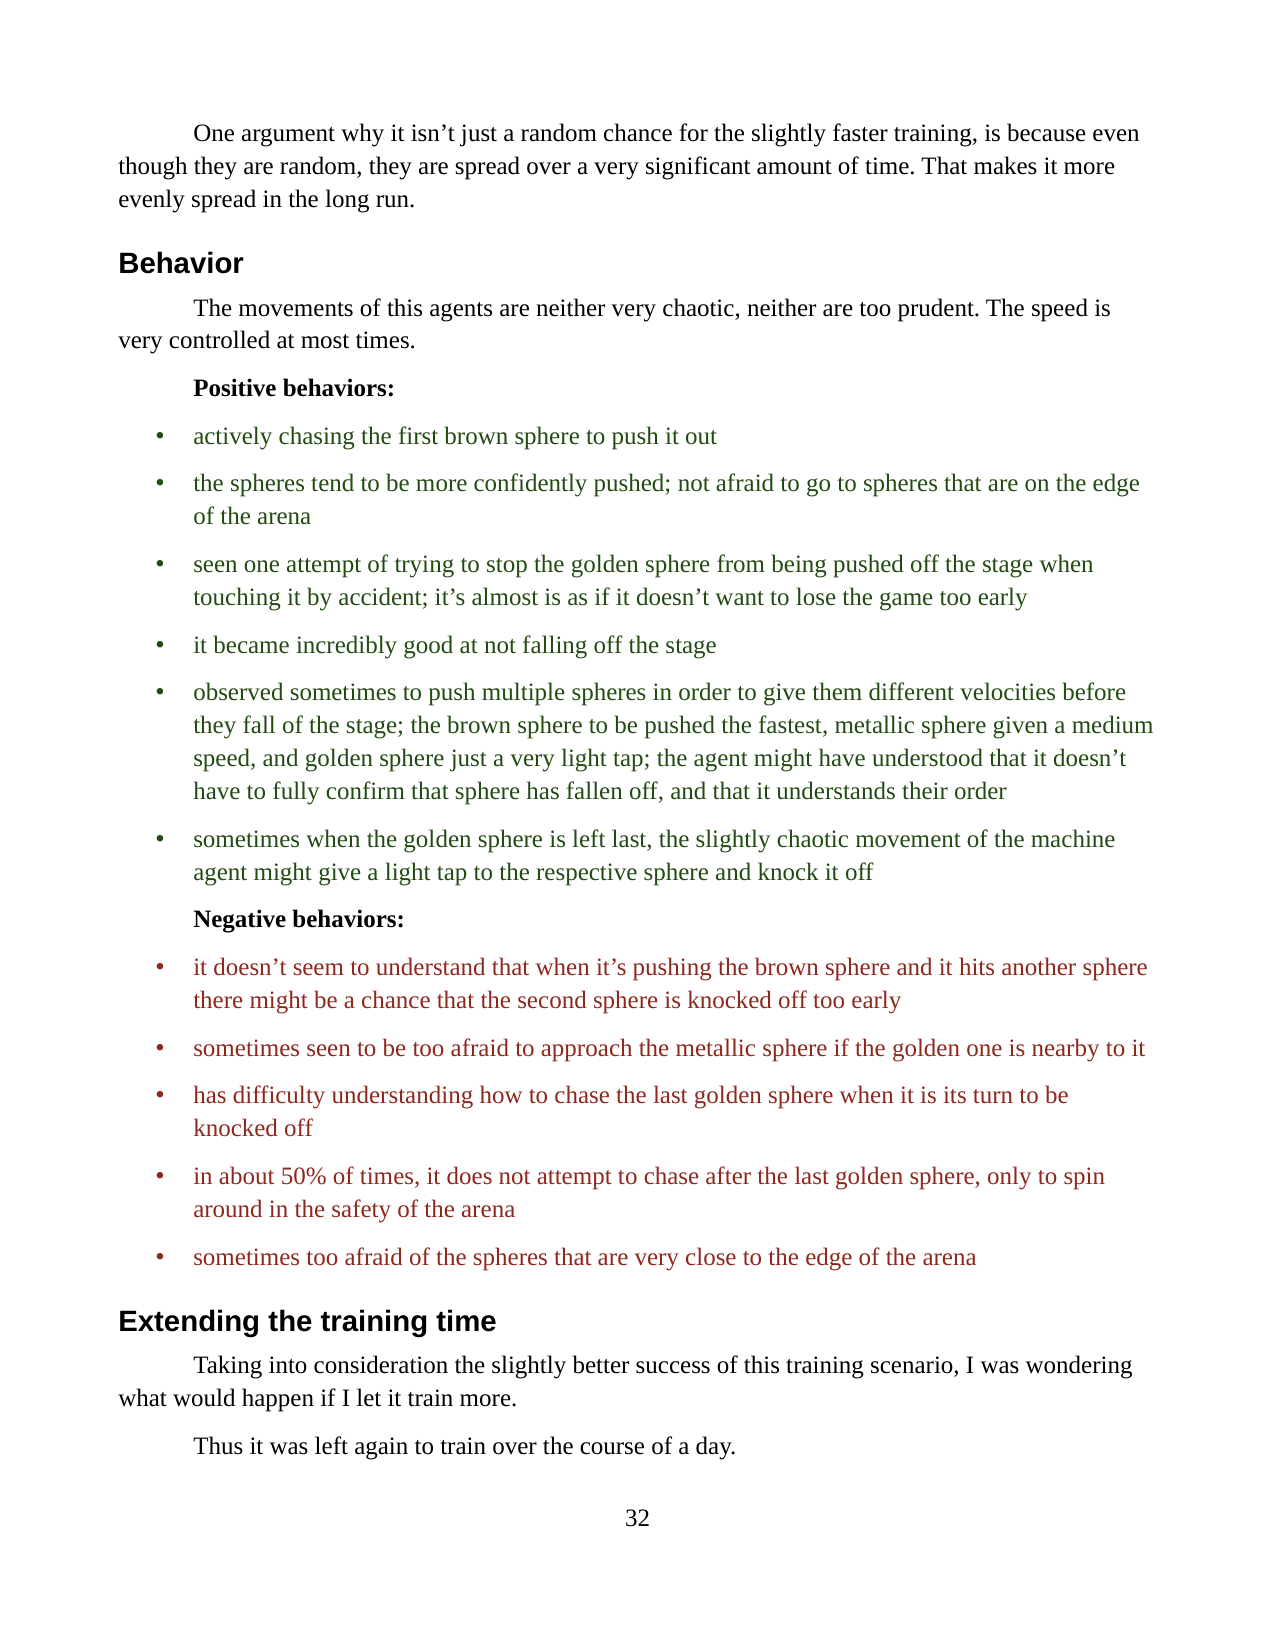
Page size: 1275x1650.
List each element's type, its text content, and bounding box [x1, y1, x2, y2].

text One argument why it isn’t just a random chance for the slightly faster training, is because even though they are random, they are spread over a very significant amount of time. That makes it more evenly spread in the long run. [118, 118, 1157, 213]
list it doesn’t seem to understand that when it’s pushing the brown sphere and it hits another sphere there might be a chance that the second sphere is knocked off too early [156, 952, 1157, 1014]
list seen one attempt of trying to stop the golden sphere from being pushed off the stage when touching it by accident; it’s almost is as if it doesn’t want to lose the game too early [156, 549, 1157, 611]
list sometimes too afraid of the spheres that are very close to the edge of the arena [156, 1242, 1157, 1270]
list observed sometimes to push multiple spheres in order to give them different velocities before they fall of the stage; the brown sphere to be pushed the fastest, metallic sphere given a medium speed, and golden sphere just a very light tap; the agent might have understood that it doesn’t have to fully confirm that sphere has fallen off, and that it understands their order [156, 677, 1157, 805]
text Taking into consideration the slightly better success of this training scenario, I was wondering what would happen if I let it train more. [118, 1350, 1157, 1412]
list the spheres tend to be more confidently pushed; not afraid to go to spheres that are on the edge of the arena [156, 468, 1157, 530]
text The movements of this agents are neither very chaotic, neither are too prudent. The speed is very controlled at most times. [118, 293, 1157, 354]
list sometimes when the golden sphere is left last, the slightly chaotic movement of the machine agent might give a light tap to the respective sphere and knock it off [156, 824, 1157, 886]
text Positive behaviors: [118, 373, 1157, 402]
list sometimes seen to be too afraid to approach the metallic sphere if the golden one is nearby to it [156, 1033, 1157, 1062]
list actively chasing the first brown sphere to push it out [156, 421, 1157, 449]
subtitle Behavior [118, 246, 1157, 280]
text Thus it was left again to train over the course of a day. [118, 1431, 1157, 1459]
list it became incredibly good at not falling off the stage [156, 630, 1157, 658]
list has difficulty understanding how to chase the last golden sphere when it is its turn to be knocked off [156, 1080, 1157, 1142]
list Negative behaviors: [156, 904, 1157, 933]
list in about 50% of times, it does not attempt to chase after the last golden sphere, only to spin around in the safety of the arena [156, 1161, 1157, 1223]
subtitle Extending the training time [118, 1304, 1157, 1338]
